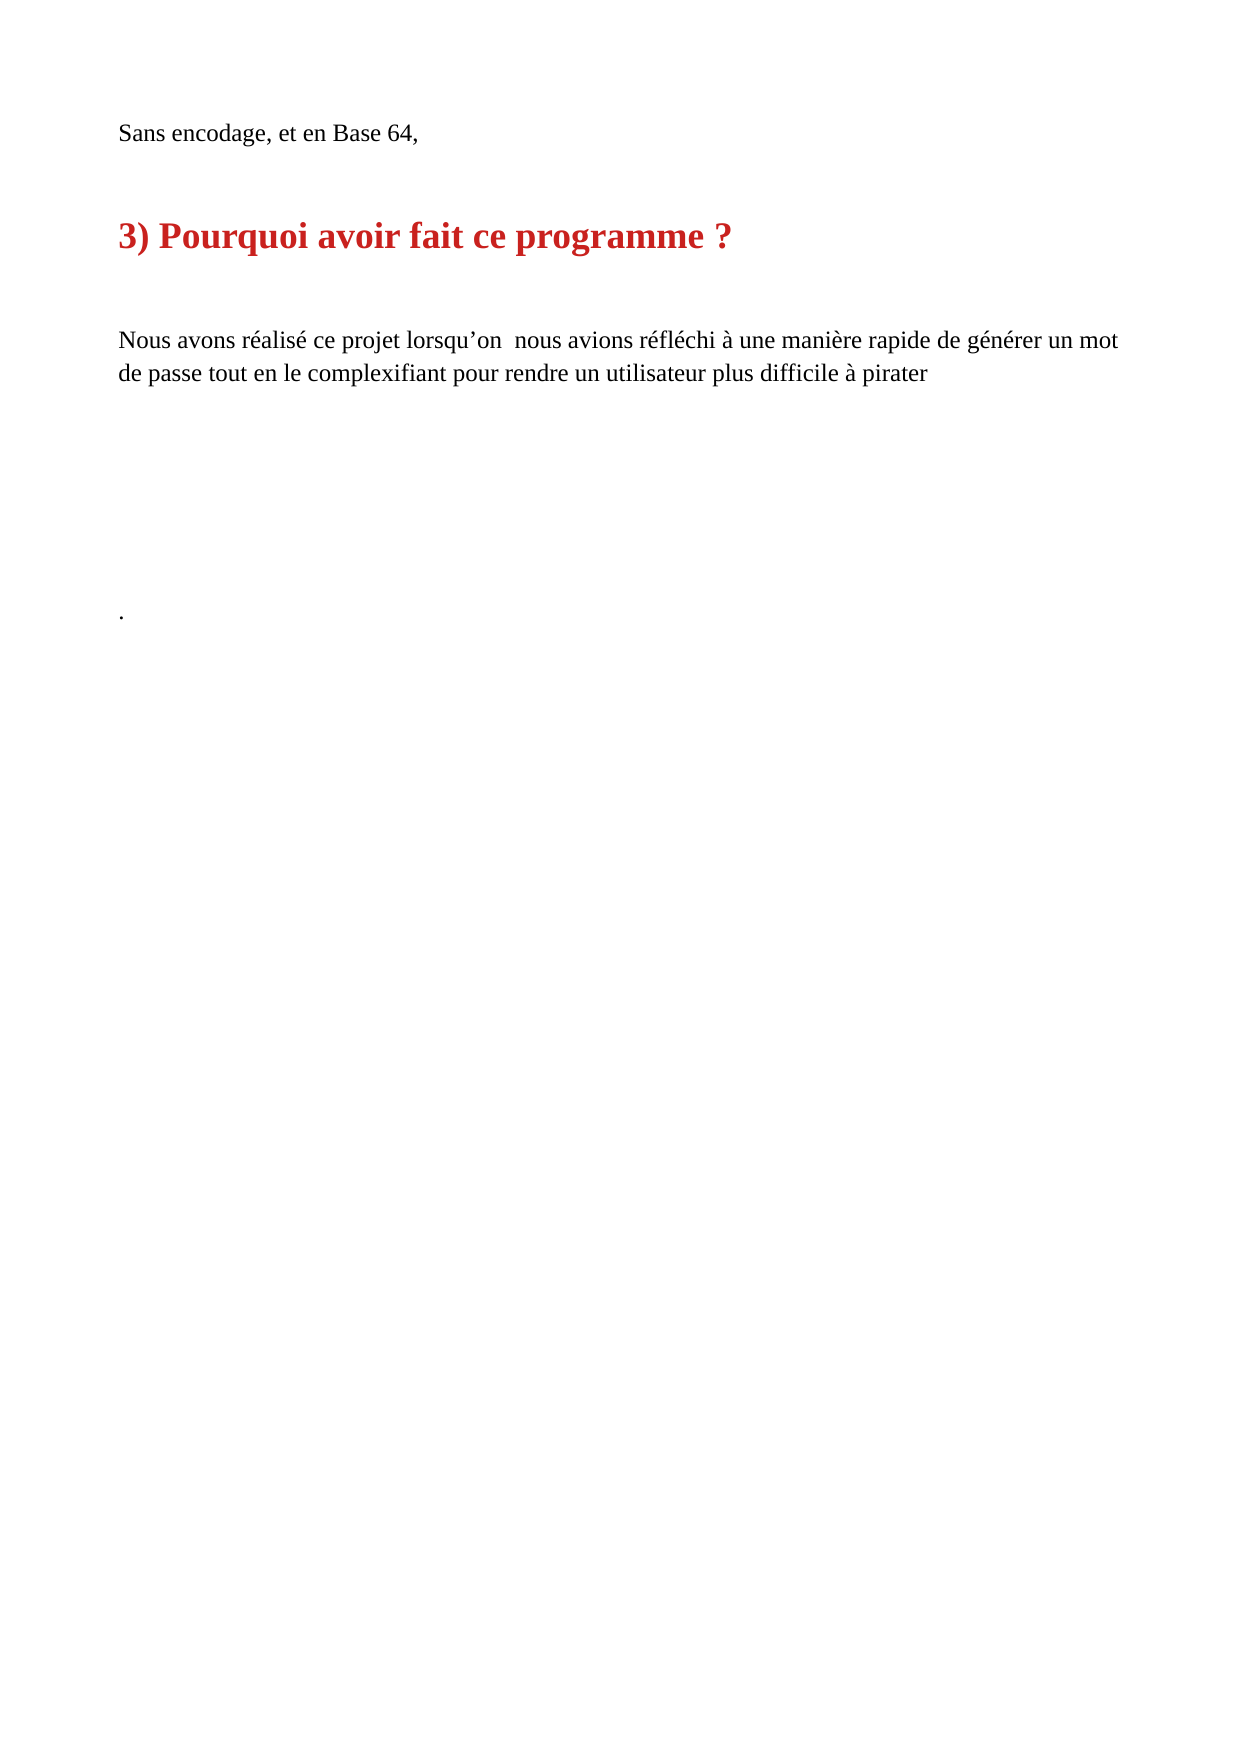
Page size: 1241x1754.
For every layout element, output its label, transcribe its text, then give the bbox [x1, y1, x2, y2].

text Sans encodage, et en Base 64, [118, 118, 1122, 147]
text 3) Pourquoi avoir fait ce programme ? [118, 213, 1122, 256]
text Nous avons réalisé ce projet lorsqu’on nous avions réfléchi à une manière rapide de générer un mot de passe tout en le complexifiant pour rendre un utilisateur plus difficile à pirater [118, 325, 1122, 387]
text . [118, 596, 1122, 625]
